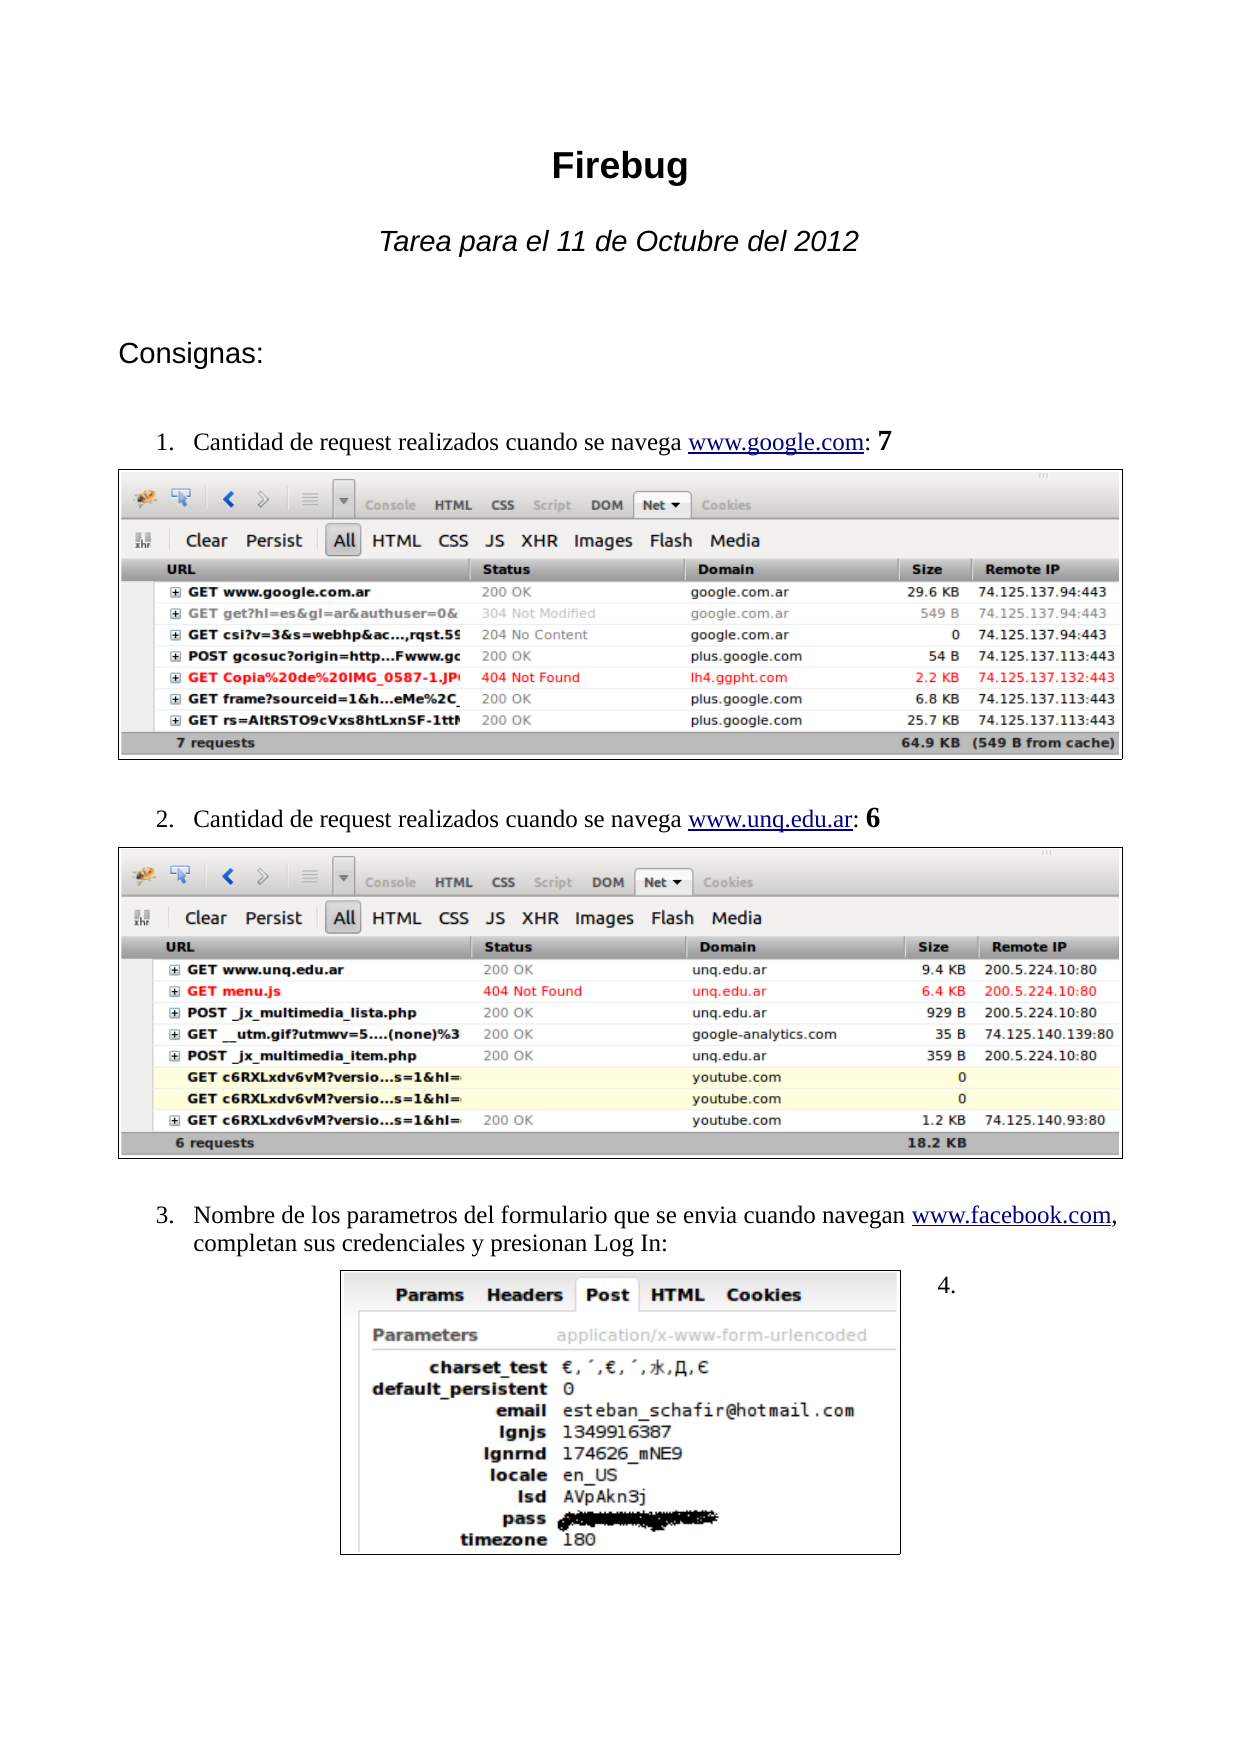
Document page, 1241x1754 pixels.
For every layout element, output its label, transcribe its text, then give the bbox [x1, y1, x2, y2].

subtitle Consignas: [118, 336, 1122, 369]
list Cantidad de request realizados cuando se navega www.google.com: 7 [156, 423, 1122, 457]
picture [121, 472, 1119, 757]
list Cantidad de request realizados cuando se navega www.unq.edu.ar: 6 [156, 801, 1122, 834]
picture [121, 849, 1119, 1156]
picture [343, 1272, 897, 1552]
list Nombre de los parametros del formulario que se envia cuando navegan www.facebook.com, completan sus credenciales y presionan Log In: [156, 1200, 1122, 1257]
title Firebug [118, 143, 1122, 186]
subtitle Tarea para el 11 de Octubre del 2012 [118, 224, 1122, 257]
